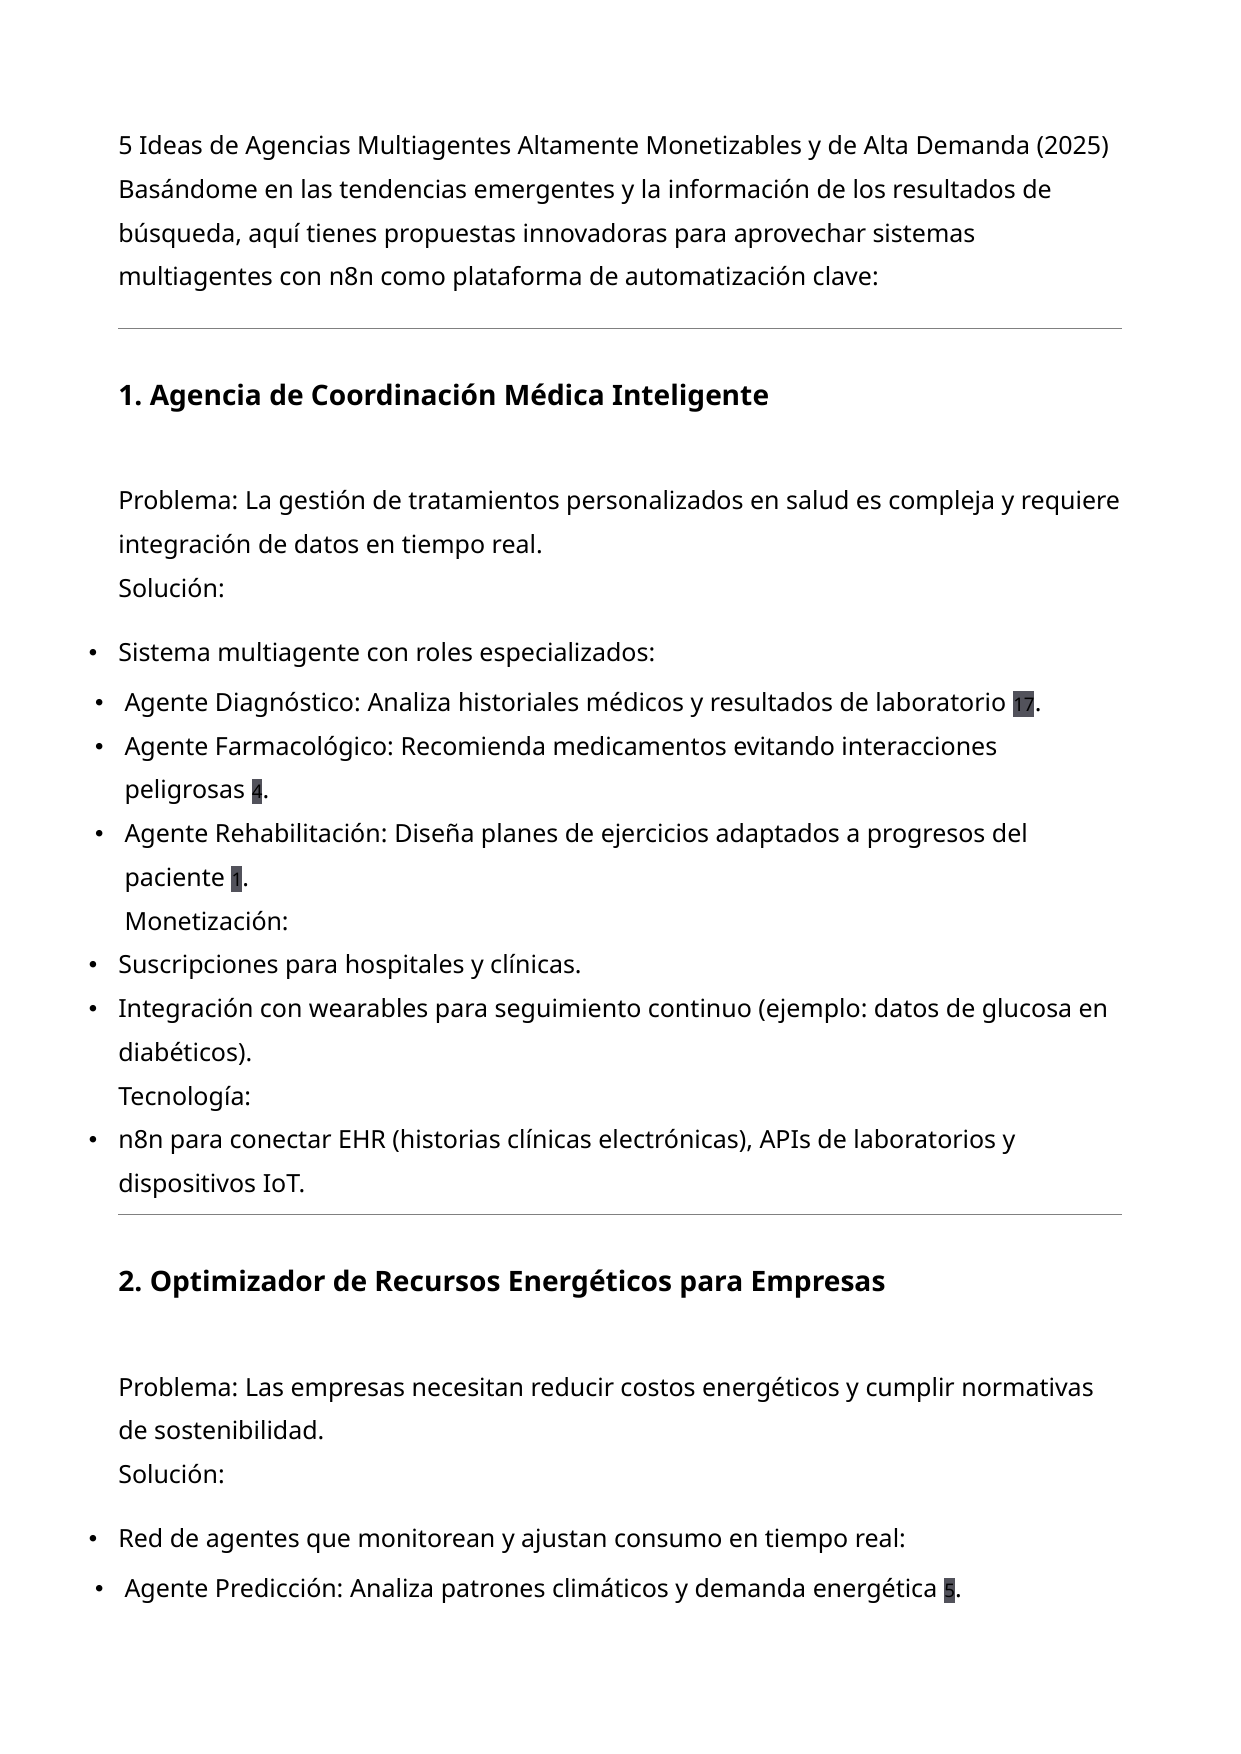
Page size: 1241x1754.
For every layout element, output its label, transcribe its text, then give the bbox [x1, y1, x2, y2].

subtitle 1. Agencia de Coordinación Médica Inteligente [118, 375, 1122, 413]
list n8n para conectar EHR (historias clínicas electrónicas), APIs de laboratorios y dispositivos IoT. [118, 1112, 1122, 1200]
subtitle 2. Optimizador de Recursos Energéticos para Empresas [118, 1261, 1122, 1300]
list Agente Rehabilitación: Diseña planes de ejercicios adaptados a progresos del paciente 1. Monetización: [124, 806, 1122, 937]
list Agente Predicción: Analiza patrones climáticos y demanda energética 5. [124, 1561, 1122, 1605]
text 5 Ideas de Agencias Multiagentes Altamente Monetizables y de Alta Demanda (2025) Basándome en las tendencias emergentes y la información de los resultados de búsqueda, aquí tienes propuestas innovadoras para aprovechar sistemas multiagentes con n8n como plataforma de automatización clave: [118, 118, 1122, 293]
text Problema: La gestión de tratamientos personalizados en salud es compleja y requiere integración de datos en tiempo real. Solución: [118, 473, 1122, 604]
list Red de agentes que monitorean y ajustan consumo en tiempo real: [118, 1511, 1122, 1555]
text Problema: Las empresas necesitan reducir costos energéticos y cumplir normativas de sostenibilidad. Solución: [118, 1359, 1122, 1491]
list Integración con wearables para seguimiento continuo (ejemplo: datos de glucosa en diabéticos). Tecnología: [118, 981, 1122, 1112]
list Agente Diagnóstico: Analiza historiales médicos y resultados de laboratorio 17. [124, 675, 1122, 718]
list Agente Farmacológico: Recomienda medicamentos evitando interacciones peligrosas 4. [124, 718, 1122, 806]
list Sistema multiagente con roles especializados: [118, 625, 1122, 668]
list Suscripciones para hospitales y clínicas. [118, 937, 1122, 981]
